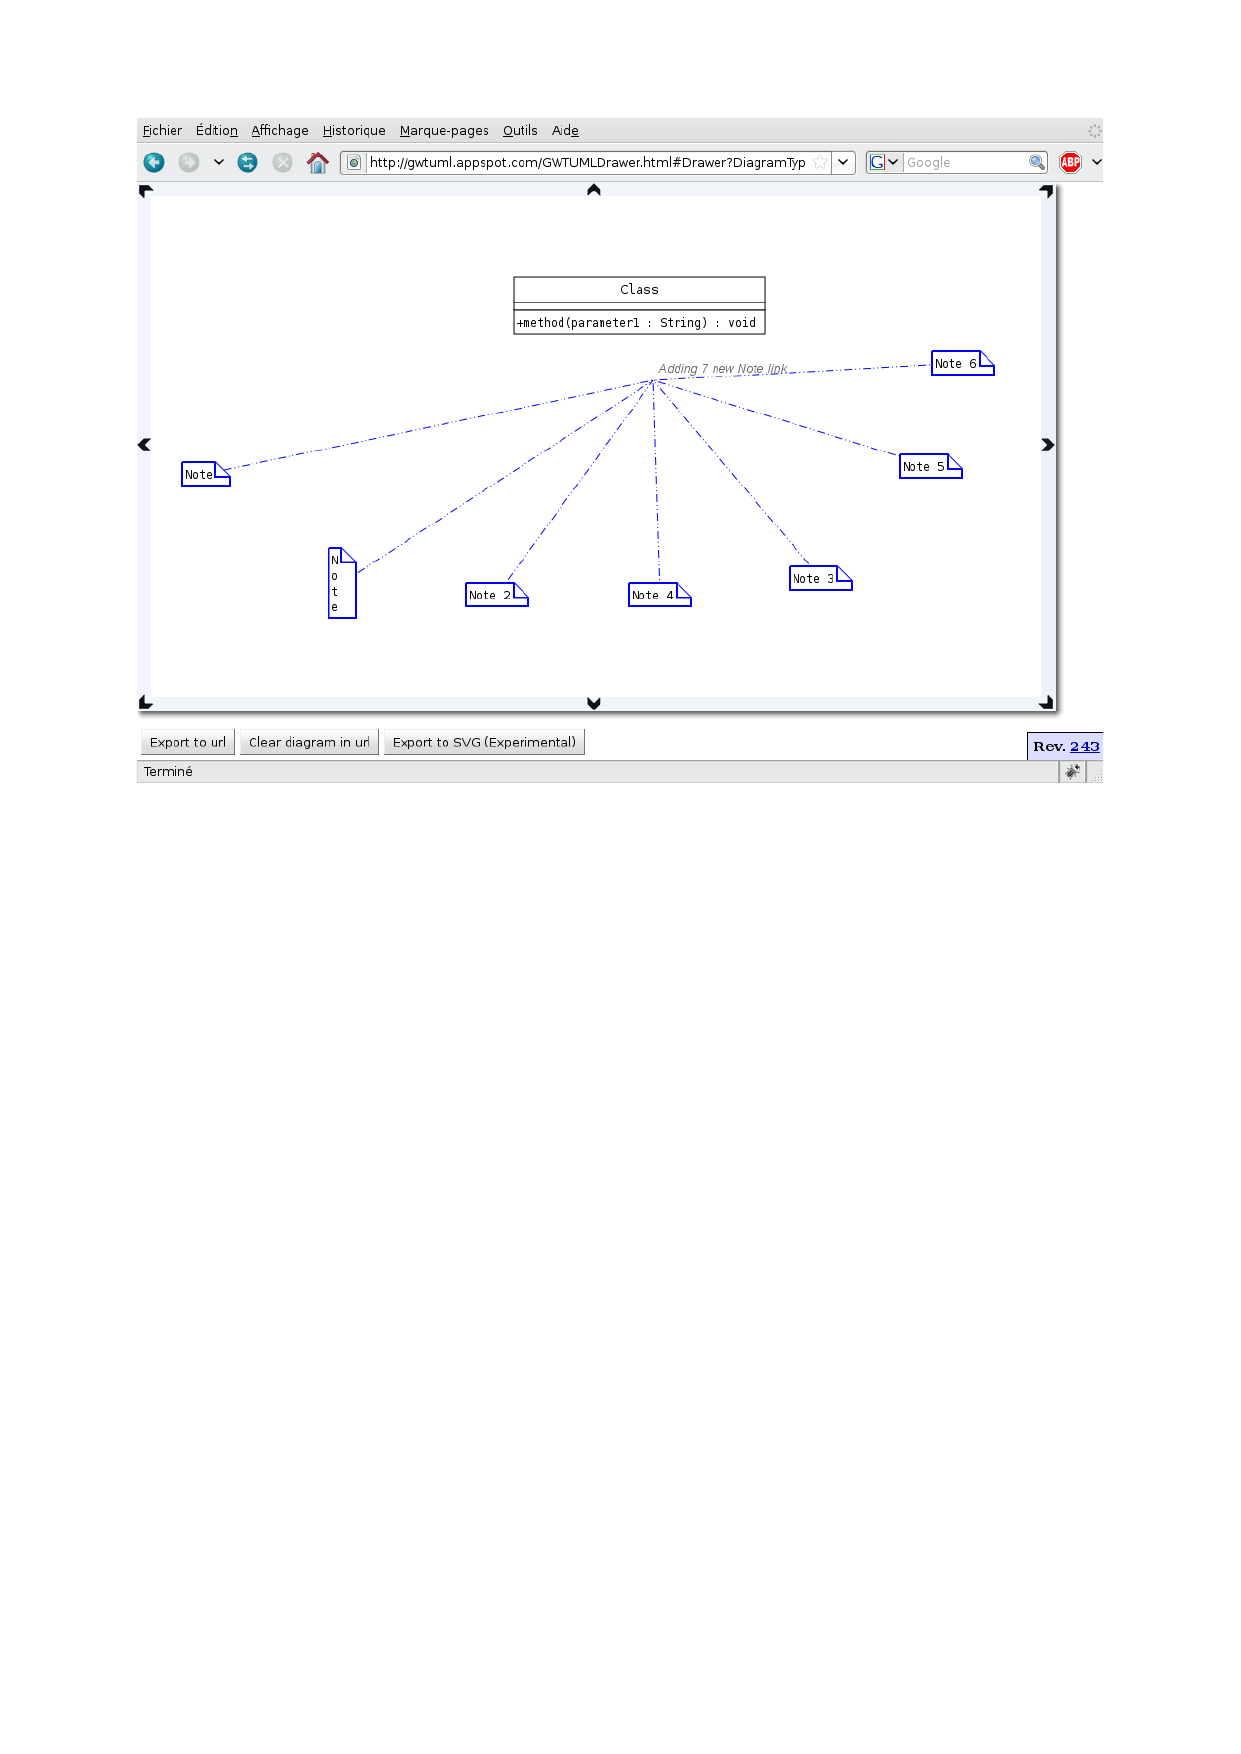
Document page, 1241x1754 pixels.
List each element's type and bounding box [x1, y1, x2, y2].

picture [136, 118, 1104, 783]
